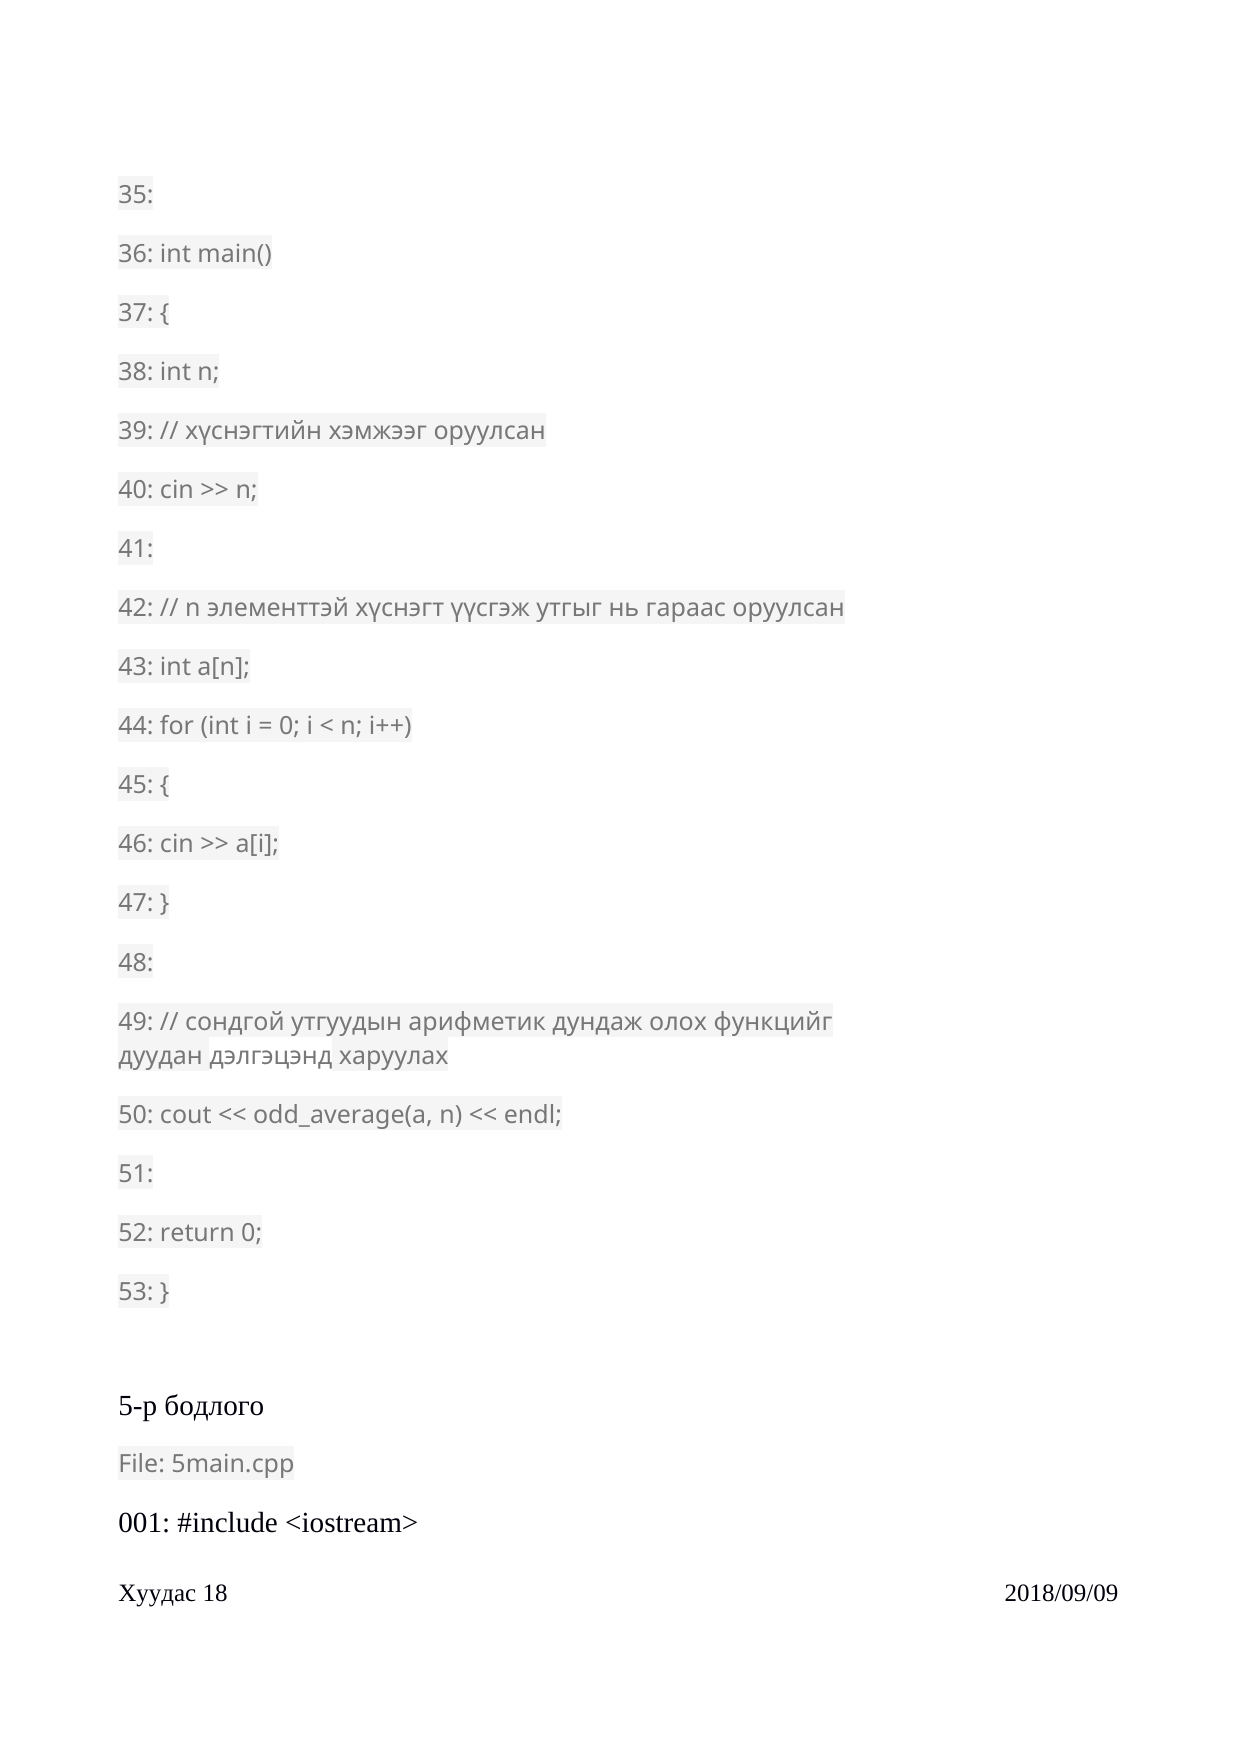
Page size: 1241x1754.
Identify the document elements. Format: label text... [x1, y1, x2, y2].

text 41: [118, 531, 1122, 565]
text 5-р бодлого [118, 1388, 1122, 1421]
text 001: #include <iostream> [118, 1505, 1122, 1539]
text 47: } [118, 885, 1122, 919]
text 48: [118, 944, 1122, 978]
text 46: cin >> a[i]; [118, 826, 1122, 860]
text 42: // n элементтэй хүснэгт үүсгэж утгыг нь гараас оруулсан [118, 590, 1122, 624]
text 49: // сондгой утгуудын арифметик дундаж олох функцийг дуудан дэлгэцэнд харуулах [118, 1003, 1122, 1071]
text 53: } [118, 1273, 1122, 1308]
text 38: int n; [118, 353, 1122, 388]
text 52: return 0; [118, 1214, 1122, 1248]
text 37: { [118, 294, 1122, 328]
text 50: cout << odd_average(a, n) << endl; [118, 1096, 1122, 1130]
text 43: int a[n]; [118, 649, 1122, 683]
text 36: int main() [118, 235, 1122, 269]
text 44: for (int i = 0; i < n; i++) [118, 708, 1122, 742]
text File: 5main.cpp [118, 1446, 1122, 1480]
text 45: { [118, 767, 1122, 801]
text 39: // хүснэгтийн хэмжээг оруулсан [118, 413, 1122, 447]
text 40: cin >> n; [118, 472, 1122, 506]
text 51: [118, 1155, 1122, 1189]
text 35: [118, 176, 1122, 210]
